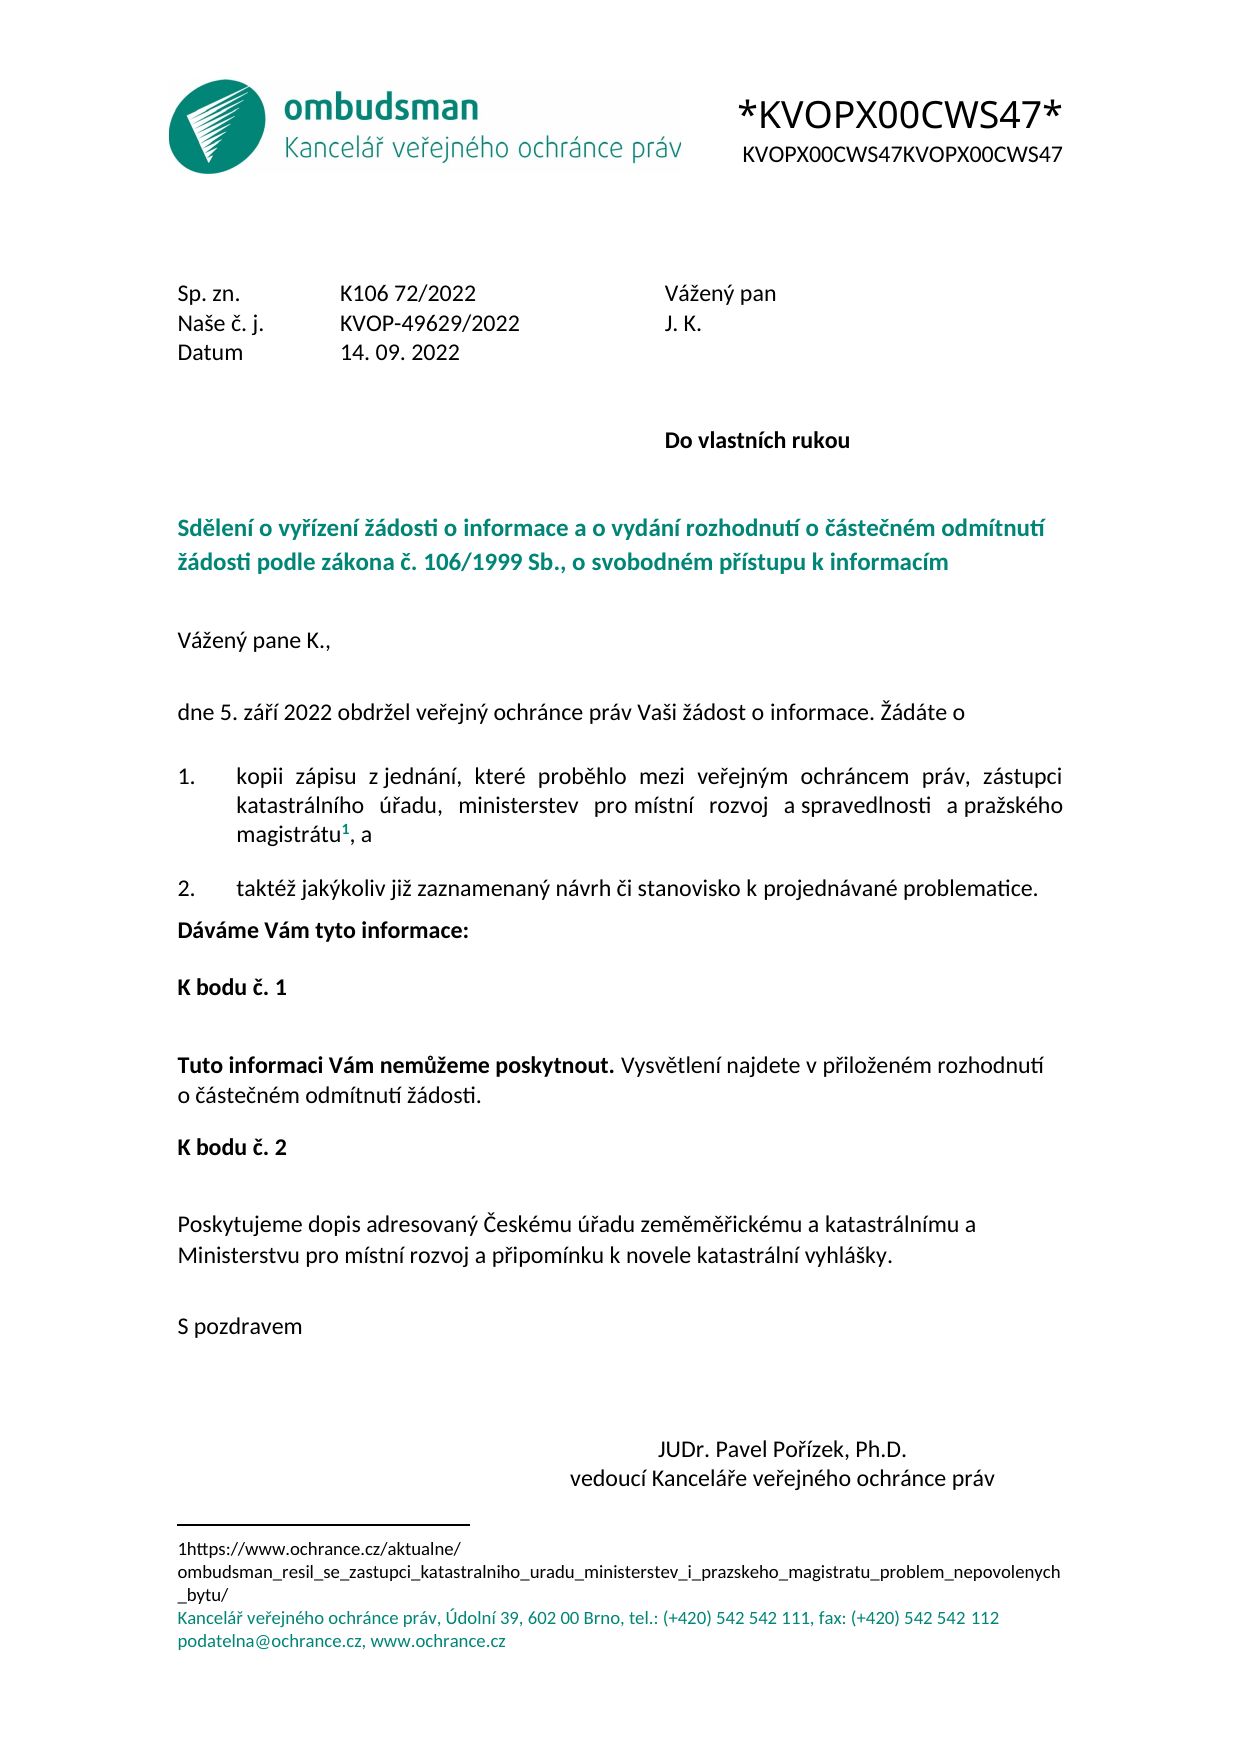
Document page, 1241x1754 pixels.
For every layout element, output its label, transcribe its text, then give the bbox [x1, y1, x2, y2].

list kopii zápisu z jednání, které proběhlo mezi veřejným ochráncem práv, zástupci katastrálního úřadu, ministerstev pro místní rozvoj a spravedlnosti a pražského magistrátu, a [177, 761, 1063, 848]
table_header K106 72/2022 KVOP-49629/2022 14. 09. 2022 [340, 220, 664, 513]
text Vážený pane K., [177, 626, 1063, 655]
text S pozdravem [177, 1311, 1063, 1341]
table_header Vážený pan J. K. Do vlastních rukou [665, 220, 1085, 513]
text vedoucí Kanceláře veřejného ochránce práv [502, 1463, 1063, 1493]
text Poskytujeme dopis adresovaný Českému úřadu zeměměřickému a katastrálnímu a Ministerstvu pro místní rozvoj a připomínku k novele katastrální vyhlášky. [177, 1209, 1063, 1269]
text JUDr. Pavel Pořízek, Ph.D. [502, 1434, 1063, 1463]
subtitle K bodu č. 1 [177, 972, 1063, 1002]
text Tuto informaci Vám nemůžeme poskytnout. Vysvětlení najdete v přiloženém rozhodnutí o částečném odmítnutí žádosti. [177, 1051, 1063, 1110]
subtitle Dáváme Vám tyto informace: [177, 915, 1063, 944]
list https://www.ochrance.cz/aktualne/ombudsman_resil_se_zastupci_katastralniho_uradu_ministerstev_i_prazskeho_magistratu_problem_nepovolenych_bytu/ [177, 1537, 1063, 1606]
subtitle K bodu č. 2 [177, 1132, 1063, 1161]
table_header Sp. zn. Naše č. j. Datum [177, 220, 340, 513]
list taktéž jakýkoliv již zaznamenaný návrh či stanovisko k projednávané problematice. [177, 873, 1063, 903]
text dne 5. září 2022 obdržel veřejný ochránce práv Vaši žádost o informace. Žádáte o [177, 697, 1063, 727]
subtitle Sdělení o vyřízení žádosti o informace a o vydání rozhodnutí o částečném odmítnutí žádosti podle zákona č. 106/1999 Sb., o svobodném přístupu k informacím [177, 513, 1063, 577]
